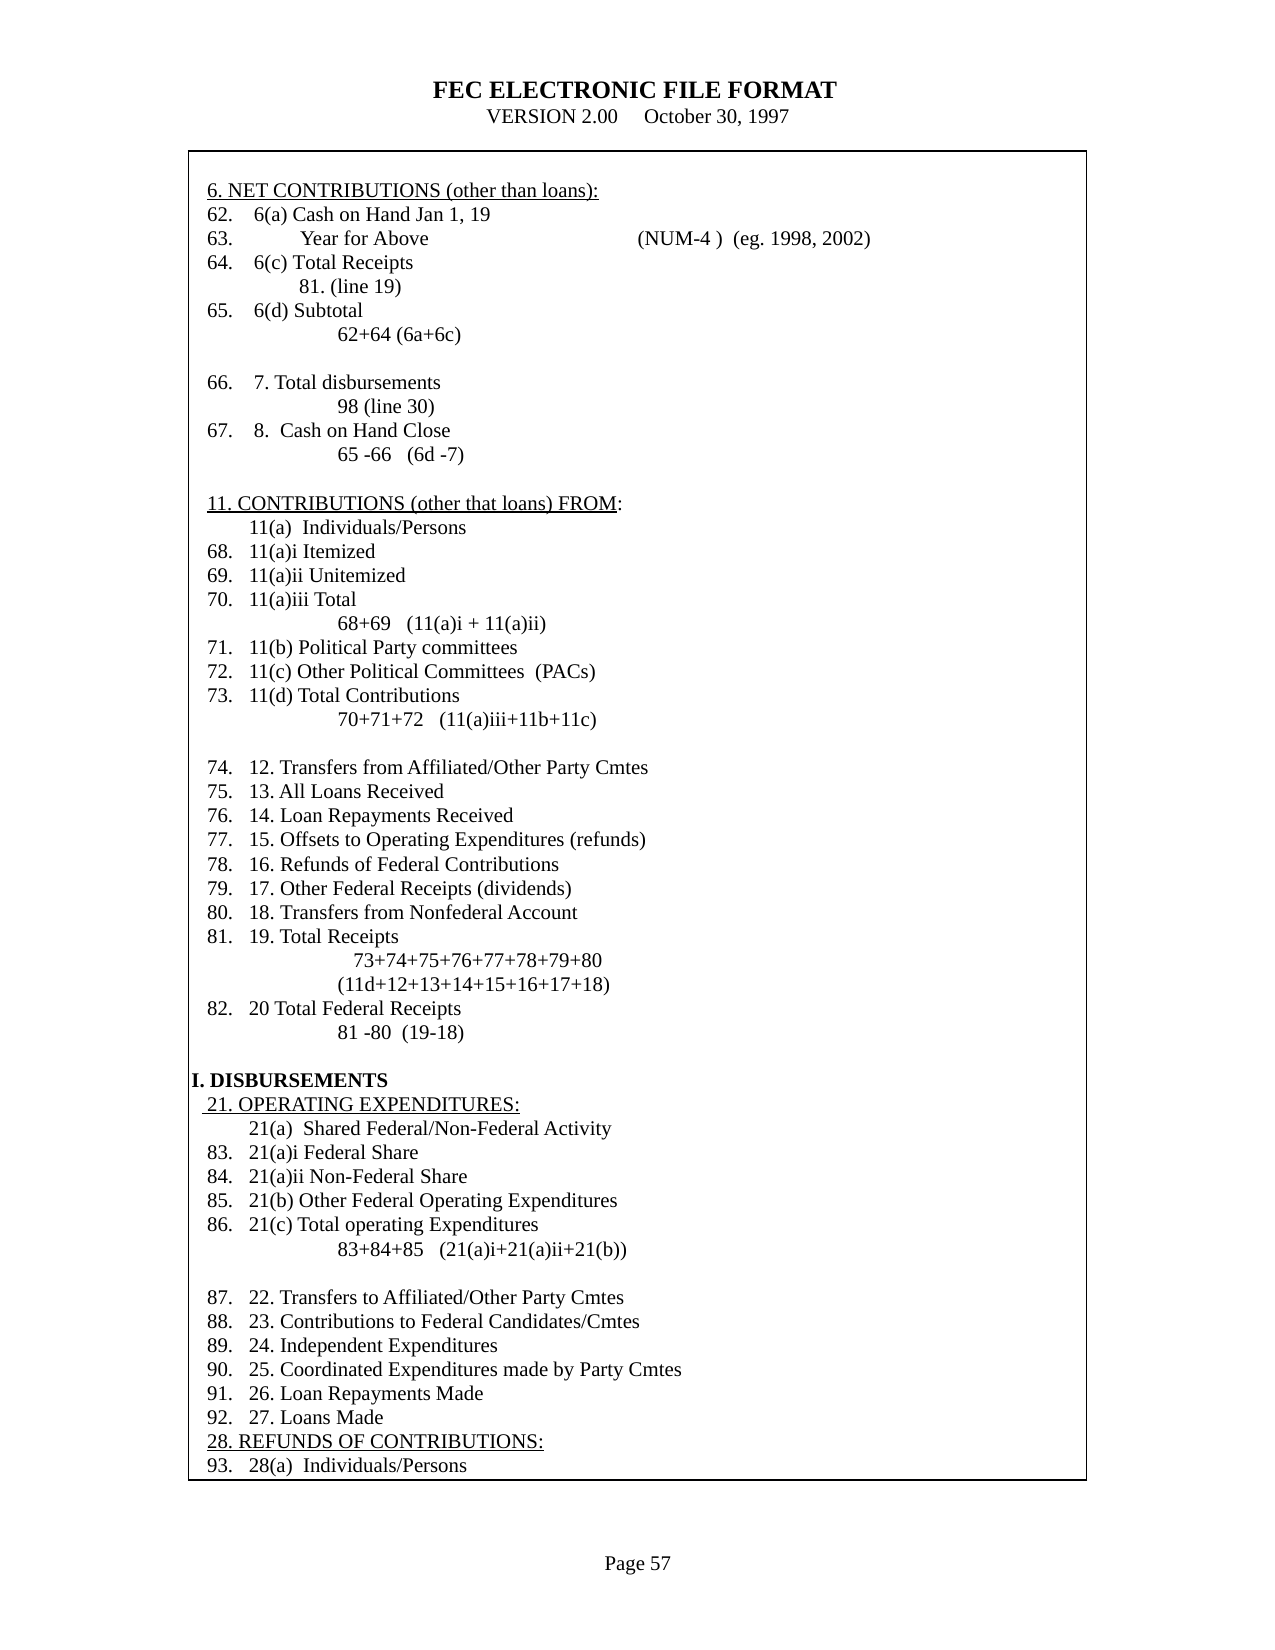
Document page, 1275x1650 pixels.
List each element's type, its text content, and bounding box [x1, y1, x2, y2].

text 91. 26. Loan repayments Made [189, 1377, 1086, 1401]
text 83. 21(a)i Federal Share [189, 1137, 1086, 1161]
text 11(a) individuals/Persons [189, 511, 1086, 535]
text 66. 7. Total disbursements [189, 367, 1086, 391]
text 80. 18. transfers from Nonfederal Account [189, 896, 1086, 920]
text 62+64 (6a+6c) [189, 318, 1086, 346]
text 73. 11(d) Total contributions [189, 679, 1086, 703]
text 84. 21(a)ii non-federal share [189, 1161, 1086, 1185]
text 78. 16. Refunds of Federal contributions [189, 848, 1086, 872]
text 64. 6(c) total receipts [189, 246, 1086, 270]
text 88. 23. Contributions to Federal Candidates/Cmtes [189, 1305, 1086, 1329]
text 75. 13. All loans Received [189, 776, 1086, 800]
text 65 -66 (6d -7) [189, 439, 1086, 466]
text 68. 11(a)i itemized [189, 535, 1086, 559]
text 98 (line 30) [189, 391, 1086, 415]
text 82. 20 Total federal receipts [189, 992, 1086, 1016]
text 89. 24. Independent Expenditures [189, 1329, 1086, 1353]
text 62. 6(a) cash on hand Jan 1, 19 [189, 198, 1086, 222]
text 72. 11(c) Other Political Committees (PACs) [189, 655, 1086, 679]
text 93. 28(a) individuals/Persons [189, 1449, 1086, 1479]
text 90. 25. Coordinated Expenditures made by party Cmtes [189, 1353, 1086, 1377]
text 6. NET CONTRIBUTIONS (other than loans): [189, 174, 1086, 198]
text 28. rEFUNDS OF cONTRIBUTIONS: [189, 1425, 1086, 1449]
text 76. 14. loan repayments received [189, 800, 1086, 824]
text 65. 6(d) subtotal [189, 294, 1086, 318]
text 11. cONTRIBUTIONS (other that loans) FROM: [189, 487, 1086, 511]
text 21(a) shared federal/non-Federal Activity [189, 1112, 1086, 1137]
text 67. 8. Cash on Hand Close [189, 415, 1086, 439]
text I. DISBURSEMENTS [189, 1064, 1086, 1088]
text 83+84+85 (21(a)i+21(a)ii+21(b)) [189, 1233, 1086, 1261]
text 81. 19. Total receipts [189, 920, 1086, 944]
text 81 -80 (19-18) [189, 1016, 1086, 1044]
text 86. 21(c) Total operating Expenditures [189, 1209, 1086, 1233]
text 74. 12. Transfers from Affiliated/Other Party Cmtes [189, 752, 1086, 776]
text 70. 11(a)iii Total [189, 583, 1086, 607]
text 70+71+72 (11(a)iii+11b+11c) [189, 703, 1086, 731]
text (11d+12+13+14+15+16+17+18) [189, 968, 1086, 992]
text 87. 22. Transfers to Affiliated/Other Party Cmtes [189, 1281, 1086, 1305]
text 81. (line 19) [189, 270, 1086, 294]
text 63. Year for above (NUM-4 ) (eg. 1998, 2002) [189, 222, 1086, 246]
text 77. 15. offsets to Operating Expenditures (refunds) [189, 824, 1086, 848]
text 21. OPERATING EXPENDITURES: [189, 1088, 1086, 1112]
text 71. 11(b) Political Party committees [189, 631, 1086, 655]
text 69. 11(a)ii unitemized [189, 559, 1086, 583]
text 92. 27. Loans Made [189, 1401, 1086, 1425]
text 79. 17. Other Federal Receipts (dividends) [189, 872, 1086, 896]
text 68+69 (11(a)i + 11(a)ii) [189, 607, 1086, 631]
text 73+74+75+76+77+78+79+80 [189, 944, 1086, 968]
text 85. 21(b) other Federal operating expenditures [189, 1185, 1086, 1209]
